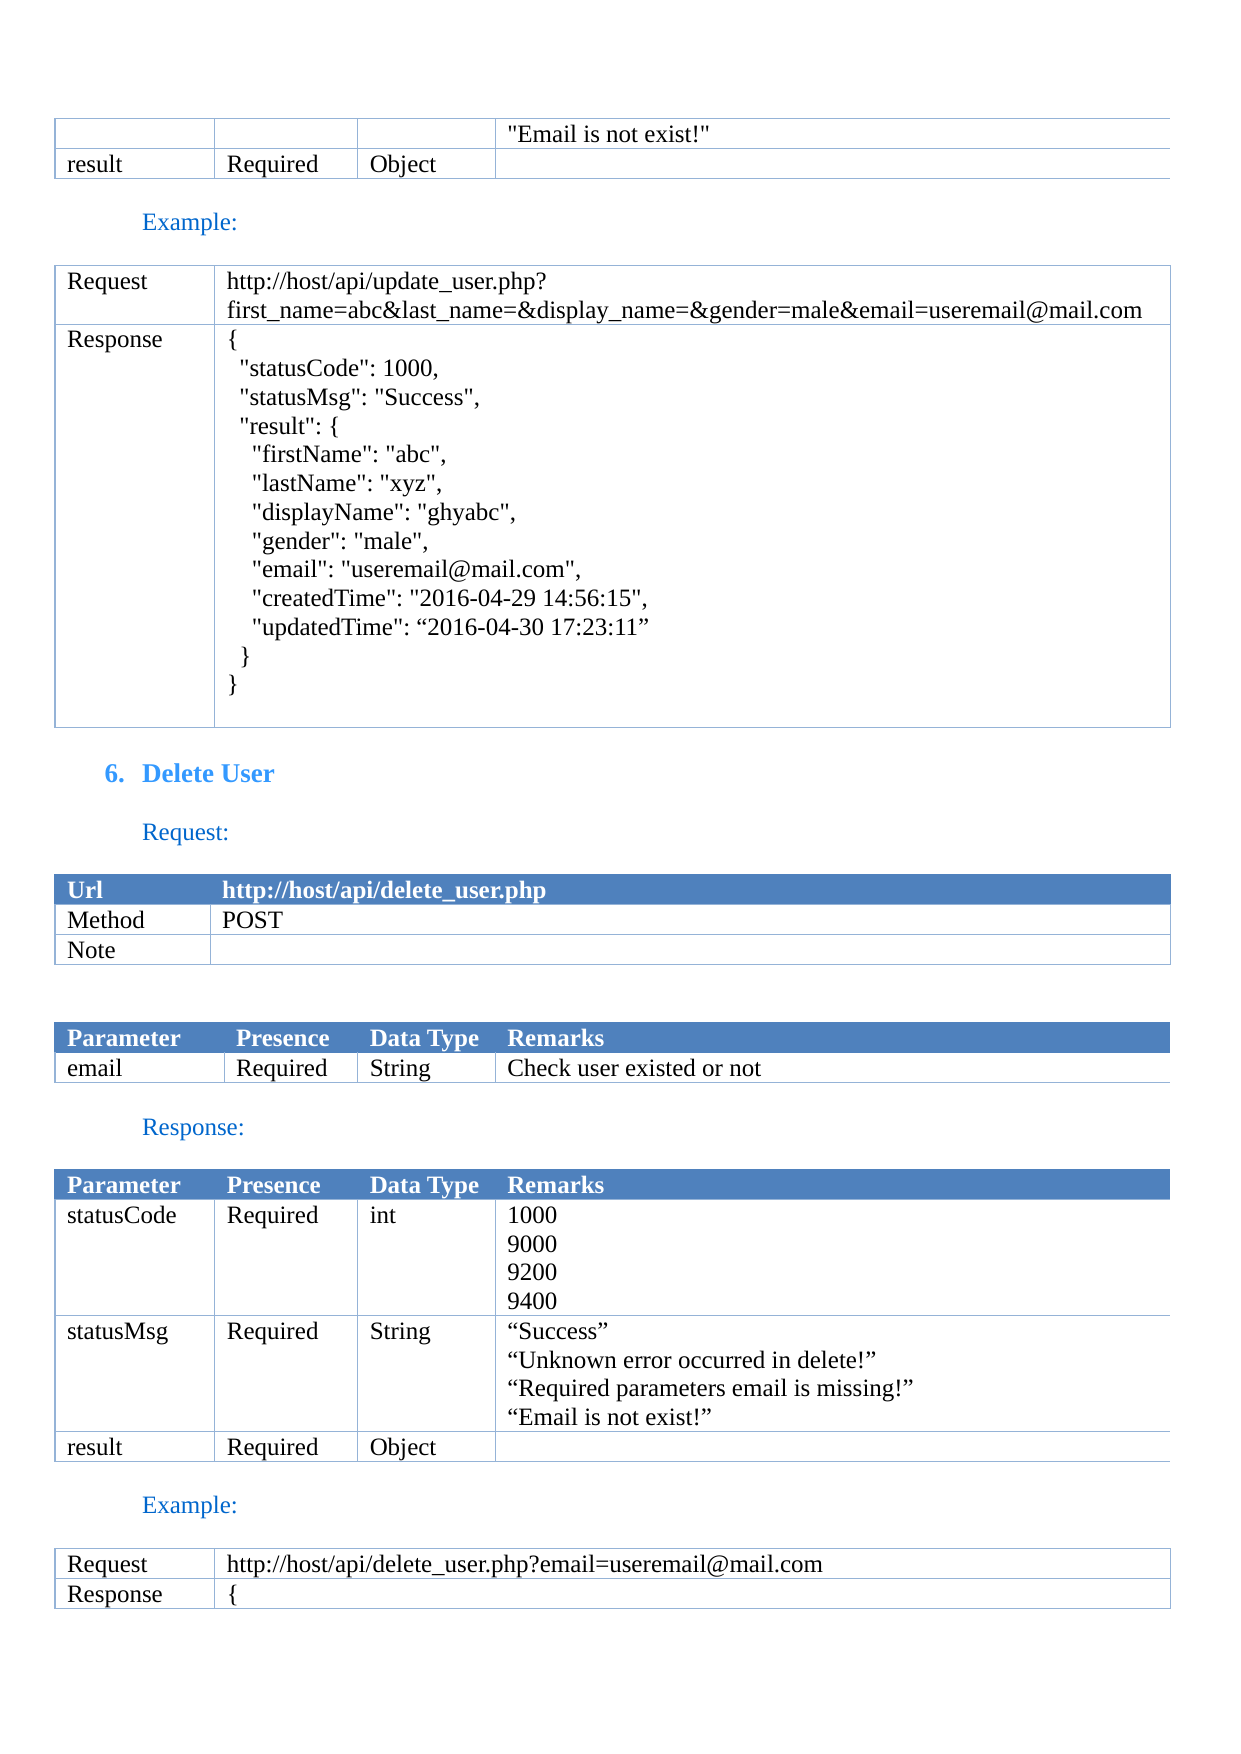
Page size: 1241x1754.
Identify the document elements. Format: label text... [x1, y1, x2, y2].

table_cell Note [56, 935, 210, 964]
list Example: [104, 207, 1182, 236]
table_cell “Success” “Unknown error occurred in delete!” “Required parameters email is missing!” “Email is not exist!” [496, 1316, 1170, 1431]
list Delete User [104, 757, 1182, 788]
table_cell Required [215, 149, 357, 178]
table_header Parameter [56, 1023, 224, 1052]
table_cell [496, 1432, 1170, 1461]
table_cell 1000 9000 9200 9400 [496, 1200, 1170, 1315]
table_header http://host/api/delete_user.php?email=useremail@mail.com [215, 1549, 1170, 1578]
table_cell result [56, 149, 214, 178]
table_header Request [56, 266, 214, 323]
table_cell [211, 935, 1170, 964]
table_cell statusMsg [56, 1316, 214, 1431]
list Request: [104, 817, 1182, 846]
table_cell Required [225, 1053, 357, 1082]
table_cell String [358, 1316, 495, 1431]
table_cell statusCode [56, 1200, 214, 1315]
table_cell [358, 119, 495, 148]
table_header Data Type [358, 1170, 495, 1199]
table_header Remarks [496, 1170, 1170, 1199]
table_cell [496, 149, 1170, 178]
table_cell Required [215, 1316, 357, 1431]
table_cell Object [358, 1432, 495, 1461]
table_cell String [358, 1053, 495, 1082]
table_cell Object [358, 149, 495, 178]
table_header Url [56, 875, 210, 904]
table_cell [56, 119, 214, 148]
table_cell "Email is not exist!" [496, 119, 1170, 148]
table_cell { "statusCode": 1000, "statusMsg": "Success", "result": { "firstName": "abc", "lastName": "xyz", "displayName": "ghyabc", "gender": "male", "email": "useremail@mail.com", "createdTime": "2016-04-29 14:56:15", "updatedTime": “2016-04-30 17:23:11” } } [215, 325, 1170, 727]
table_cell { [215, 1579, 1170, 1608]
table_cell Response [56, 325, 214, 727]
table_cell Required [215, 1200, 357, 1315]
table_cell int [358, 1200, 495, 1315]
table_cell Method [56, 905, 210, 934]
table_cell email [56, 1053, 224, 1082]
table_cell Required [215, 1432, 357, 1461]
table_cell Check user existed or not [496, 1053, 1170, 1082]
table_header Presence [225, 1023, 357, 1052]
table_header Request [56, 1549, 214, 1578]
table_header Remarks [496, 1023, 1170, 1052]
table_header Parameter [56, 1170, 214, 1199]
table_header http://host/api/update_user.php?first_name=abc&last_name=&display_name=&gender=male&email=useremail@mail.com [215, 266, 1170, 323]
table_cell [215, 119, 357, 148]
table_cell result [56, 1432, 214, 1461]
table_cell POST [211, 905, 1170, 934]
table_header Presence [215, 1170, 357, 1199]
list Example: [104, 1491, 1182, 1519]
table_cell Response [56, 1579, 214, 1608]
table_header http://host/api/delete_user.php [211, 875, 1170, 904]
table_header Data Type [358, 1023, 495, 1052]
list Response: [104, 1112, 1182, 1140]
